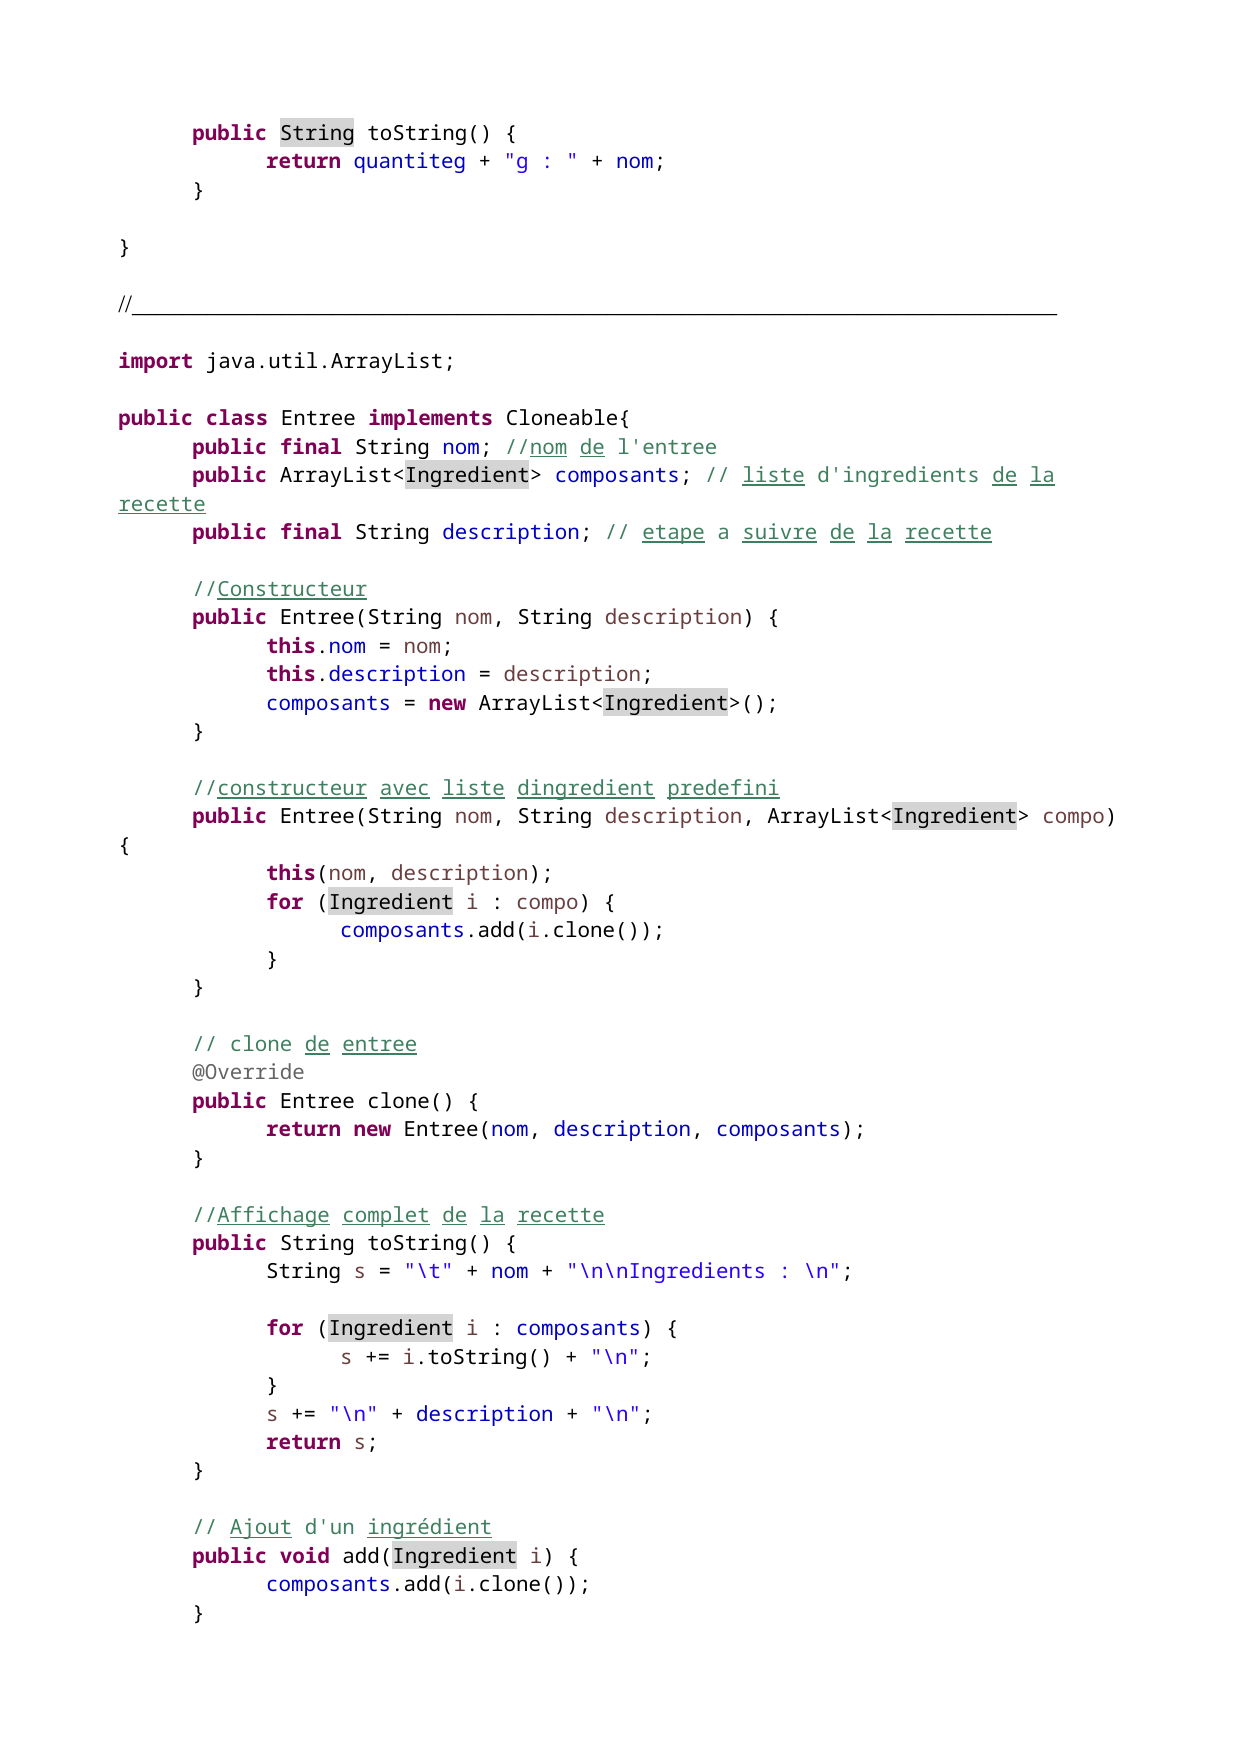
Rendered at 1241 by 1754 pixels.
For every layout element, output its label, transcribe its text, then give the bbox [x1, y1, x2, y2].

text //constructeur avec liste dingredient predefini [118, 773, 1122, 802]
text @Override [118, 1057, 1122, 1086]
text public class Entree implements Cloneable{ [118, 403, 1122, 432]
text } [118, 944, 1122, 972]
text public Entree(String nom, String description, ArrayList<Ingredient> compo) { [118, 802, 1122, 858]
text for (Ingredient i : composants) { [118, 1313, 1122, 1342]
text public final String description; // etape a suivre de la recette [118, 517, 1122, 546]
text composants = new ArrayList<Ingredient>(); [118, 688, 1122, 716]
text this(nom, description); [118, 858, 1122, 887]
text composants.add(i.clone()); [118, 915, 1122, 944]
text //__________________________________________________________________________ [118, 289, 1122, 318]
text import java.util.ArrayList; [118, 347, 1122, 375]
text String s = "\t" + nom + "\n\nIngredients : \n"; [118, 1257, 1122, 1285]
text return s; [118, 1427, 1122, 1456]
text } [118, 1456, 1122, 1484]
text } [118, 232, 1122, 260]
text s += "\n" + description + "\n"; [118, 1399, 1122, 1427]
text //Constructeur [118, 574, 1122, 602]
text public Entree(String nom, String description) { [118, 602, 1122, 631]
text //Affichage complet de la recette [118, 1200, 1122, 1228]
text composants.add(i.clone()); [118, 1569, 1122, 1598]
text // clone de entree [118, 1029, 1122, 1057]
text public String toString() { [118, 1228, 1122, 1257]
text } [118, 1370, 1122, 1399]
text } [118, 972, 1122, 1001]
text public String toString() { [118, 118, 1122, 147]
text public void add(Ingredient i) { [118, 1541, 1122, 1569]
text } [118, 716, 1122, 745]
text return new Entree(nom, description, composants); [118, 1114, 1122, 1143]
text } [118, 1143, 1122, 1171]
text // Ajout d'un ingrédient [118, 1512, 1122, 1541]
text public Entree clone() { [118, 1086, 1122, 1114]
text return quantiteg + "g : " + nom; [118, 147, 1122, 175]
text this.description = description; [118, 659, 1122, 688]
text public final String nom; //nom de l'entree [118, 432, 1122, 460]
text this.nom = nom; [118, 631, 1122, 659]
text } [118, 1598, 1122, 1626]
text public ArrayList<Ingredient> composants; // liste d'ingredients de la recette [118, 460, 1122, 517]
text } [118, 175, 1122, 203]
text s += i.toString() + "\n"; [118, 1342, 1122, 1370]
text for (Ingredient i : compo) { [118, 887, 1122, 915]
